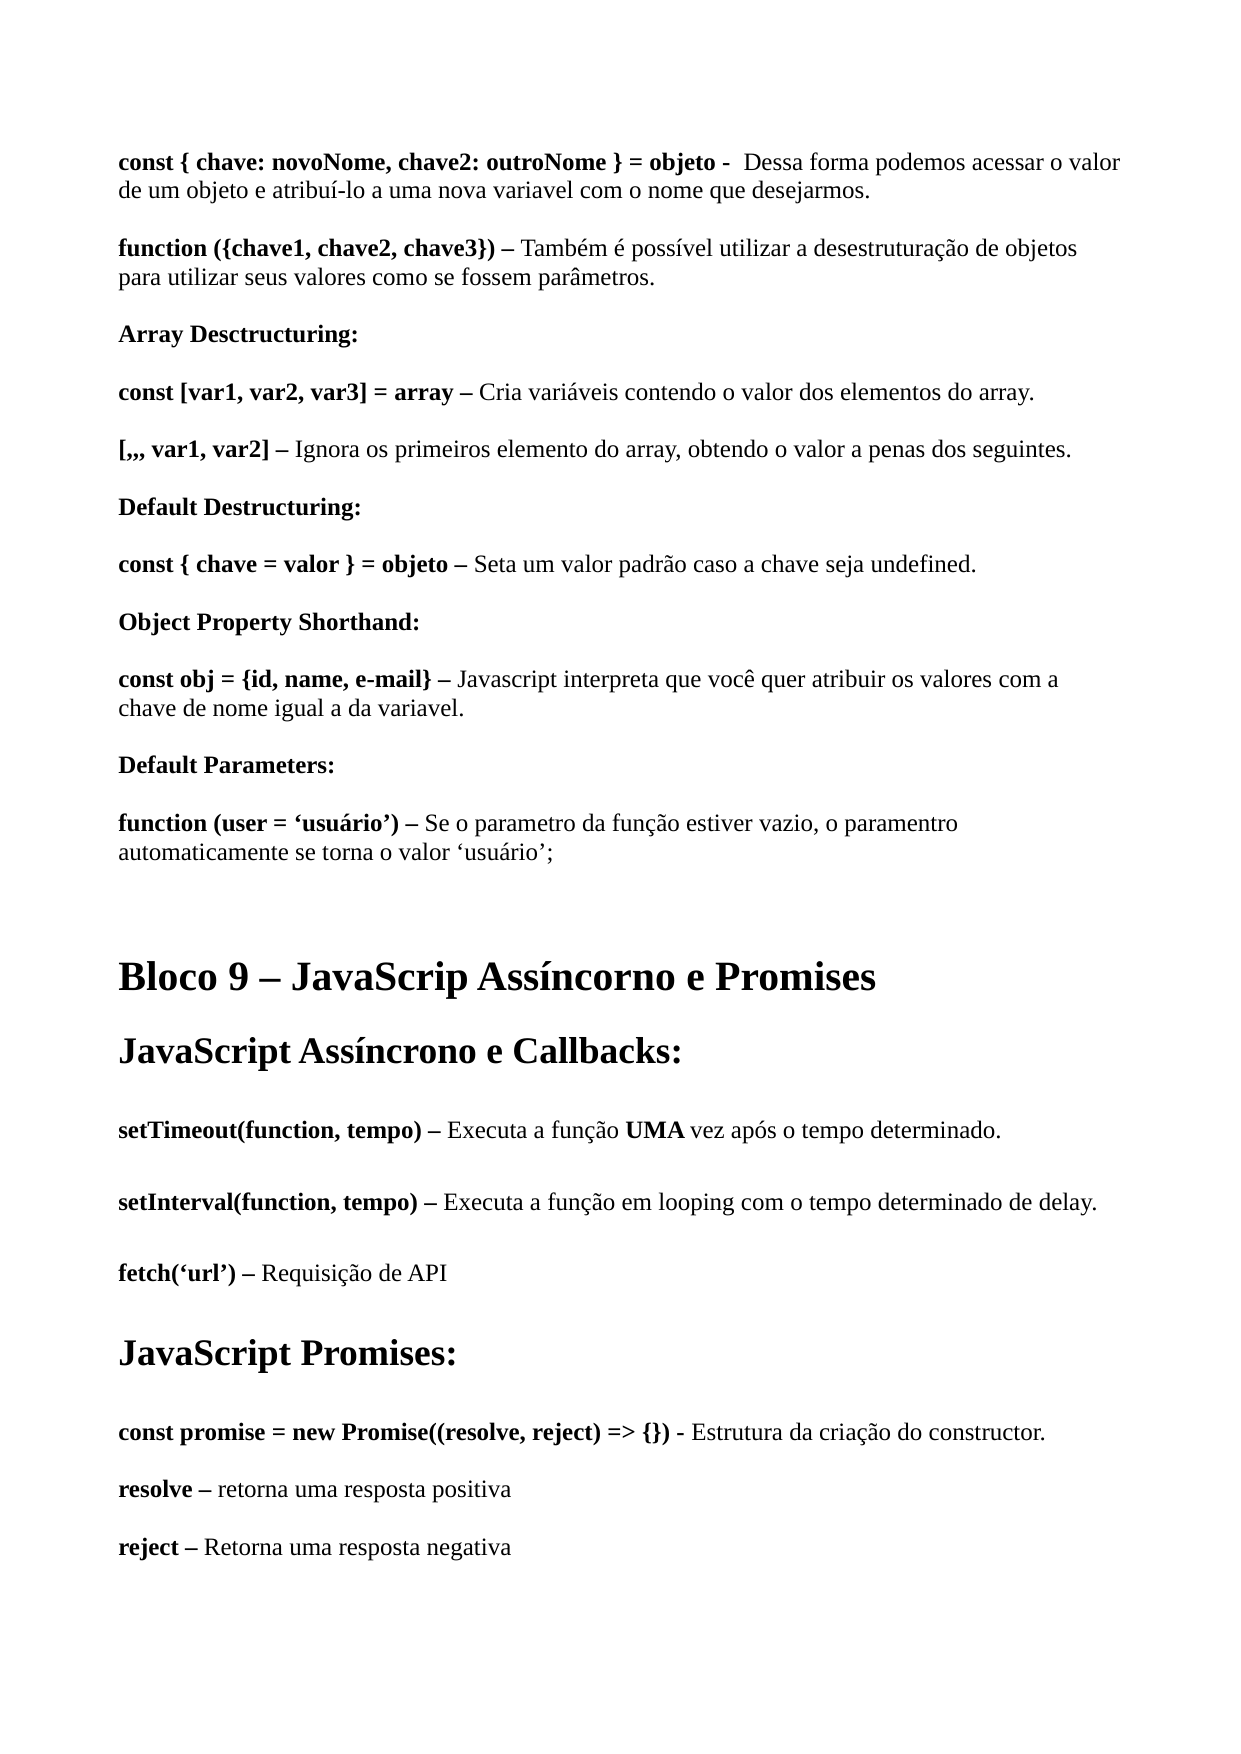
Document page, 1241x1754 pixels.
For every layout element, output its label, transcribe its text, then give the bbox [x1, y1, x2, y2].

text Object Property Shorthand: [118, 607, 1122, 636]
text const promise = new Promise((resolve, reject) => {}) - Estrutura da criação do constructor. [118, 1417, 1122, 1445]
text JavaScript Assíncrono e Callbacks: [118, 1028, 1122, 1072]
text const { chave = valor } = objeto – Seta um valor padrão caso a chave seja undefined. [118, 549, 1122, 578]
text [,,, var1, var2] – Ignora os primeiros elemento do array, obtendo o valor a penas dos seguintes. [118, 434, 1122, 463]
text JavaScript Promises: [118, 1330, 1122, 1373]
text resolve – retorna uma resposta positiva [118, 1474, 1122, 1503]
text Bloco 9 – JavaScrip Assíncorno e Promises [118, 952, 1122, 1000]
text reject – Retorna uma resposta negativa [118, 1532, 1122, 1560]
text function (user = ‘usuário’) – Se o parametro da função estiver vazio, o paramentro automaticamente se torna o valor ‘usuário’; [118, 808, 1122, 866]
text setInterval(function, tempo) – Executa a função em looping com o tempo determinado de delay. [118, 1187, 1122, 1215]
text Array Desctructuring: [118, 319, 1122, 348]
text const obj = {id, name, e-mail} – Javascript interpreta que você quer atribuir os valores com a chave de nome igual a da variavel. [118, 664, 1122, 722]
text const { chave: novoNome, chave2: outroNome } = objeto - Dessa forma podemos acessar o valor de um objeto e atribuí-lo a uma nova variavel com o nome que desejarmos. [118, 147, 1122, 204]
text function ({chave1, chave2, chave3}) – Também é possível utilizar a desestruturação de objetos para utilizar seus valores como se fossem parâmetros. [118, 233, 1122, 291]
text const [var1, var2, var3] = array – Cria variáveis contendo o valor dos elementos do array. [118, 377, 1122, 406]
text Default Parameters: [118, 751, 1122, 779]
text setTimeout(function, tempo) – Executa a função UMA vez após o tempo determinado. [118, 1115, 1122, 1143]
text Default Destructuring: [118, 492, 1122, 521]
text fetch(‘url’) – Requisição de API [118, 1258, 1122, 1287]
